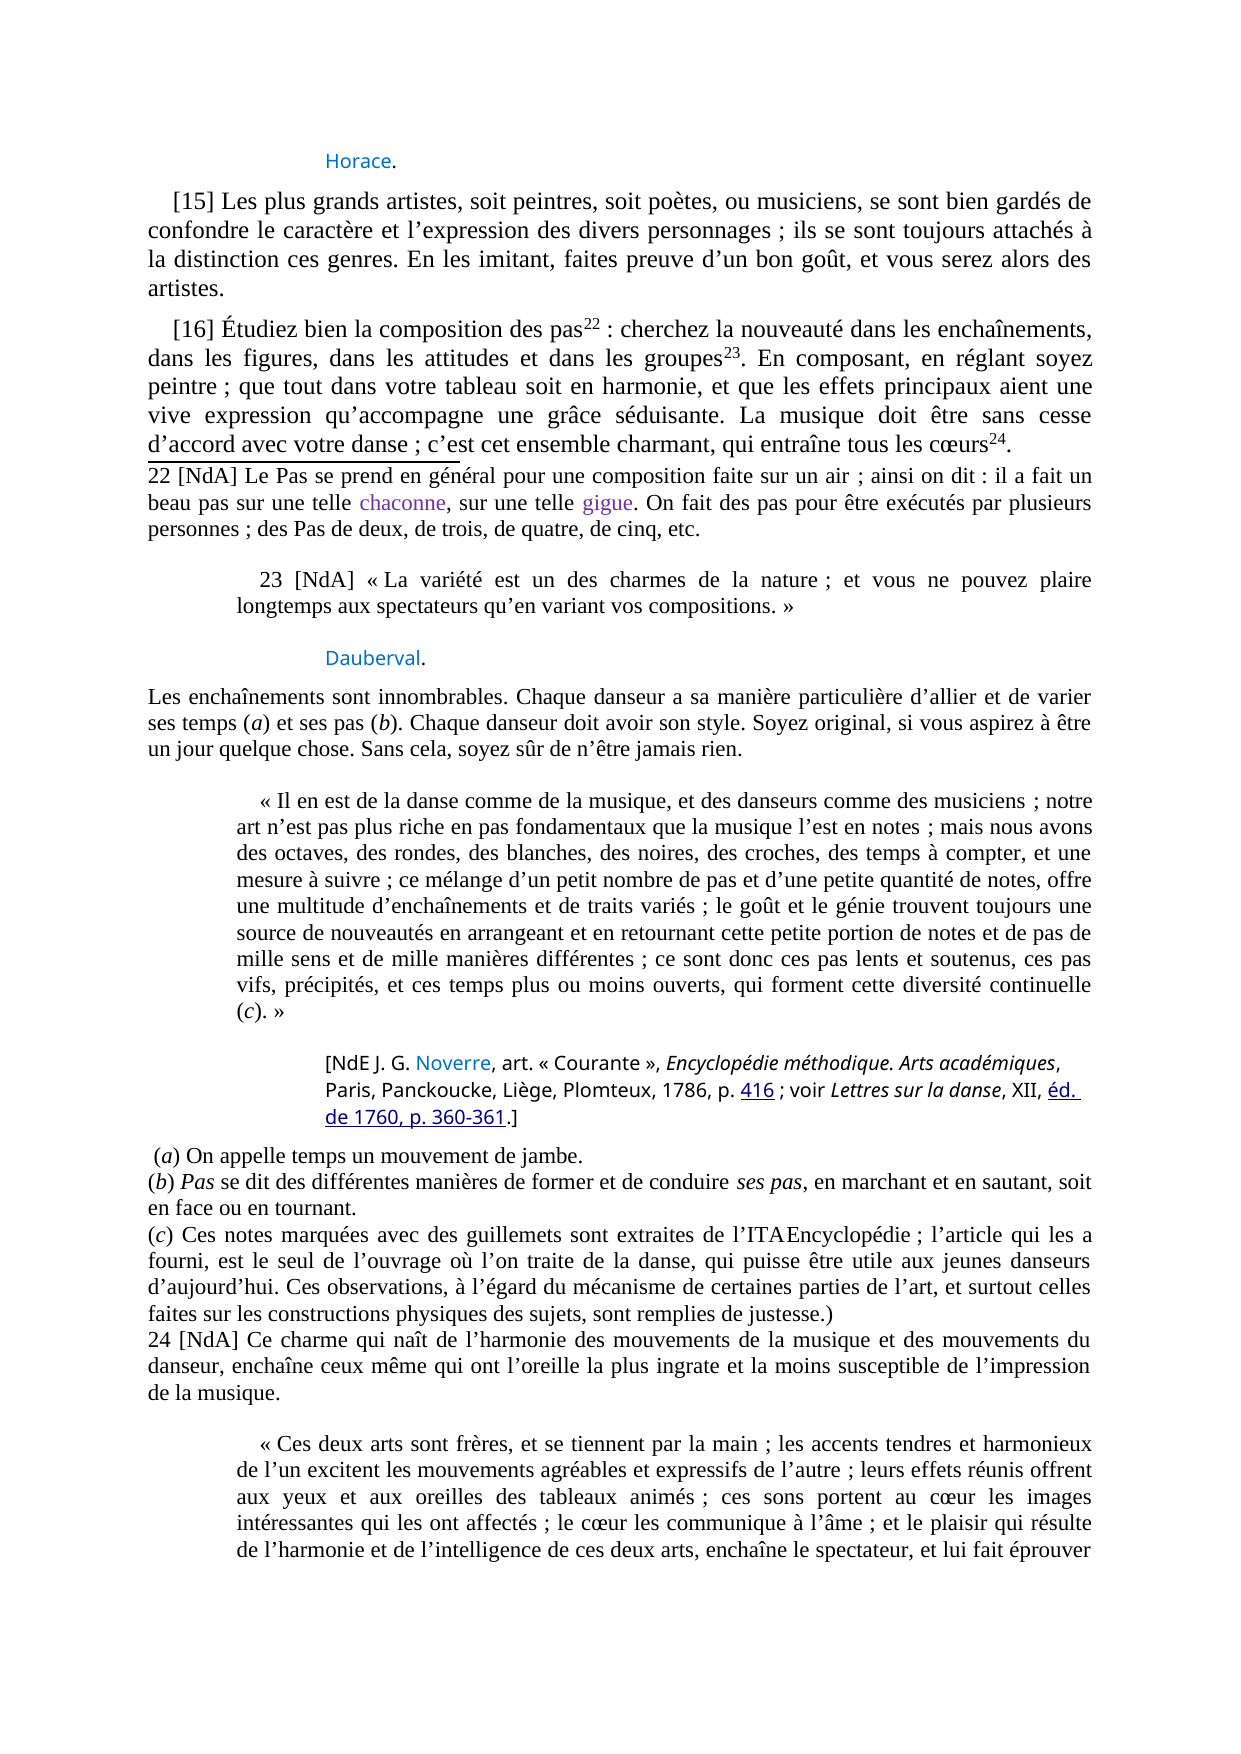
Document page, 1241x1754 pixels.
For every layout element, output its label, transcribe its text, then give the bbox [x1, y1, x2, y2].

text [NdA] « La variété est un des charmes de la nature ; et vous ne pouvez plaire longtemps aux spectateurs qu’en variant vos compositions. » [236, 566, 1093, 619]
text (c) Ces notes marquées avec des guillemets sont extraites de l’ITAEncyclopédie ; l’article qui les a fourni, est le seul de l’ouvrage où l’on traite de la danse, qui puisse être utile aux jeunes danseurs d’aujourd’hui. Ces observations, à l’égard du mécanisme de certaines parties de l’art, et surtout celles faites sur les constructions physiques des sujets, sont remplies de justesse.) [148, 1221, 1093, 1326]
text (a) On appelle temps un mouvement de jambe. [148, 1142, 1093, 1168]
text Horace. [325, 148, 1093, 175]
text [15] Les plus grands artistes, soit peintres, soit poètes, ou musiciens, se sont bien gardés de confondre le caractère et l’expression des divers personnages ; ils se sont toujours attachés à la distinction ces genres. En les imitant, faites preuve d’un bon goût, et vous serez alors des artistes. [148, 186, 1093, 301]
text Dauberval. [325, 644, 1093, 671]
text [NdE J. G. Noverre, art. « Courante », Encyclopédie méthodique. Arts académiques, Paris, Panckoucke, Liège, Plomteux, 1786, p. 416 ; voir Lettres sur la danse, XII, éd. de 1760, p. 360-361.] [325, 1049, 1093, 1130]
text « Il en est de la danse comme de la musique, et des danseurs comme des musiciens ; notre art n’est pas plus riche en pas fondamentaux que la musique l’est en notes ; mais nous avons des octaves, des rondes, des blanches, des noires, des croches, des temps à compter, et une mesure à suivre ; ce mélange d’un petit nombre de pas et d’une petite quantité de notes, offre une multitude d’enchaînements et de traits variés ; le goût et le génie trouvent toujours une source de nouveautés en arrangeant et en retournant cette petite portion de notes et de pas de mille sens et de mille manières différentes ; ce sont donc ces pas lents et soutenus, ces pas vifs, précipités, et ces temps plus ou moins ouverts, qui forment cette diversité continuelle (c). » [236, 787, 1093, 1024]
text (b) Pas se dit des différentes manières de former et de conduire ses pas, en marchant et en sautant, soit en face ou en tournant. [148, 1168, 1093, 1221]
text [NdA] Le Pas se prend en général pour une composition faite sur un air ; ainsi on dit : il a fait un beau pas sur une telle chaconne, sur une telle gigue. On fait des pas pour être exécutés par plusieurs personnes ; des Pas de deux, de trois, de quatre, de cinq, etc. [148, 462, 1093, 541]
text [NdA] Ce charme qui naît de l’harmonie des mouvements de la musique et des mouvements du danseur, enchaîne ceux même qui ont l’oreille la plus ingrate et la moins susceptible de l’impression de la musique. [148, 1326, 1093, 1405]
text Les enchaînements sont innombrables. Chaque danseur a sa manière particulière d’allier et de varier ses temps (a) et ses pas (b). Chaque danseur doit avoir son style. Soyez original, si vous aspirez à être un jour quelque chose. Sans cela, soyez sûr de n’être jamais rien. [148, 683, 1093, 762]
text [16] Étudiez bien la composition des pas : cherchez la nouveauté dans les enchaînements, dans les figures, dans les attitudes et dans les groupes. En composant, en réglant soyez peintre ; que tout dans votre tableau soit en harmonie, et que les effets principaux aient une vive expression qu’accompagne une grâce séduisante. La musique doit être sans cesse d’accord avec votre danse ; c’est cet ensemble charmant, qui entraîne tous les cœurs. [148, 314, 1093, 458]
text « Ces deux arts sont frères, et se tiennent par la main ; les accents tendres et harmonieux de l’un excitent les mouvements agréables et expressifs de l’autre ; leurs effets réunis offrent aux yeux et aux oreilles des tableaux animés ; ces sons portent au cœur les images intéressantes qui les ont affectés ; le cœur les communique à l’âme ; et le plaisir qui résulte de l’harmonie et de l’intelligence de ces deux arts, enchaîne le spectateur, et lui fait éprouver [236, 1430, 1093, 1562]
